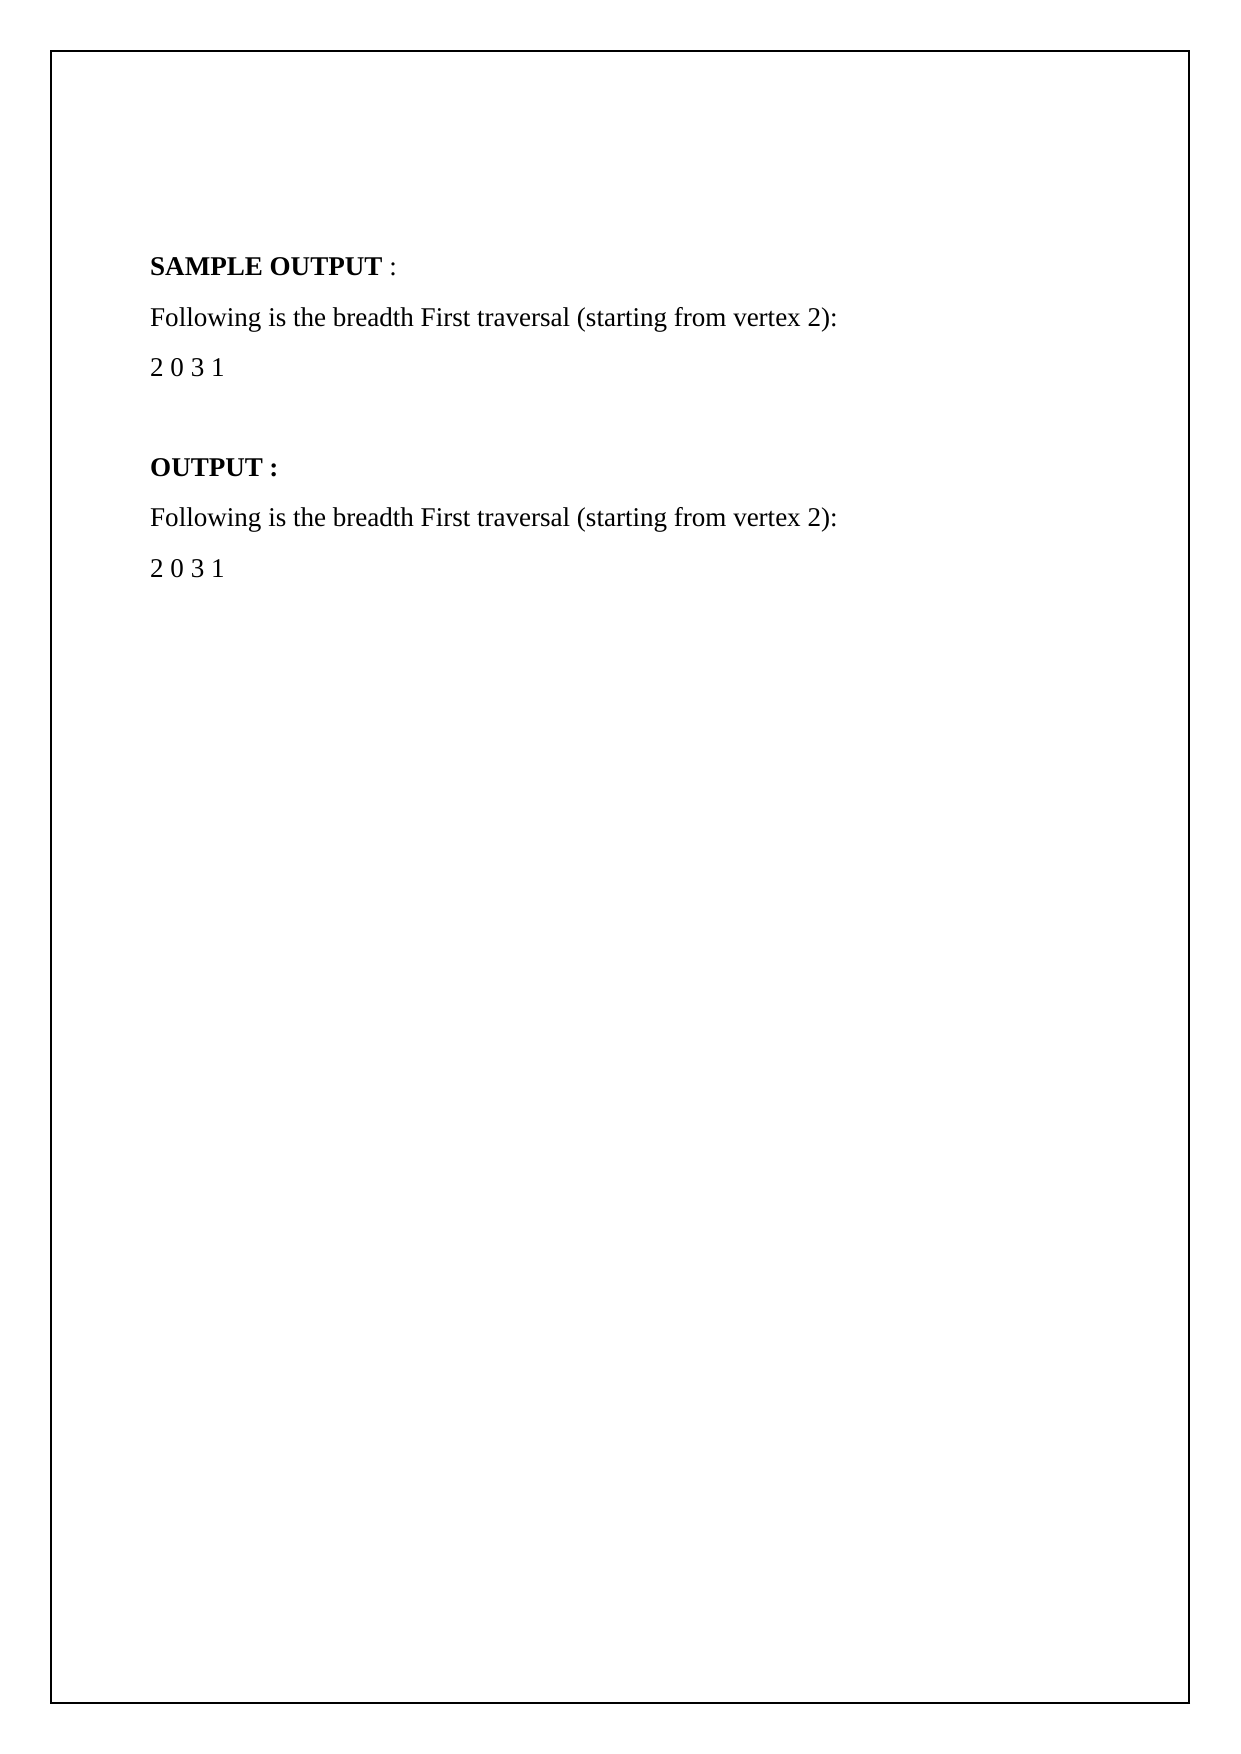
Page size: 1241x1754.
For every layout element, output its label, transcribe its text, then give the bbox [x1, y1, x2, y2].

text OUTPUT : [150, 451, 1090, 482]
text 2 0 3 1 [150, 351, 1090, 382]
text SAMPLE OUTPUT : [150, 250, 1090, 282]
text 2 0 3 1 [150, 552, 1090, 583]
text Following is the breadth First traversal (starting from vertex 2): [150, 301, 1090, 332]
text Following is the breadth First traversal (starting from vertex 2): [150, 501, 1090, 533]
